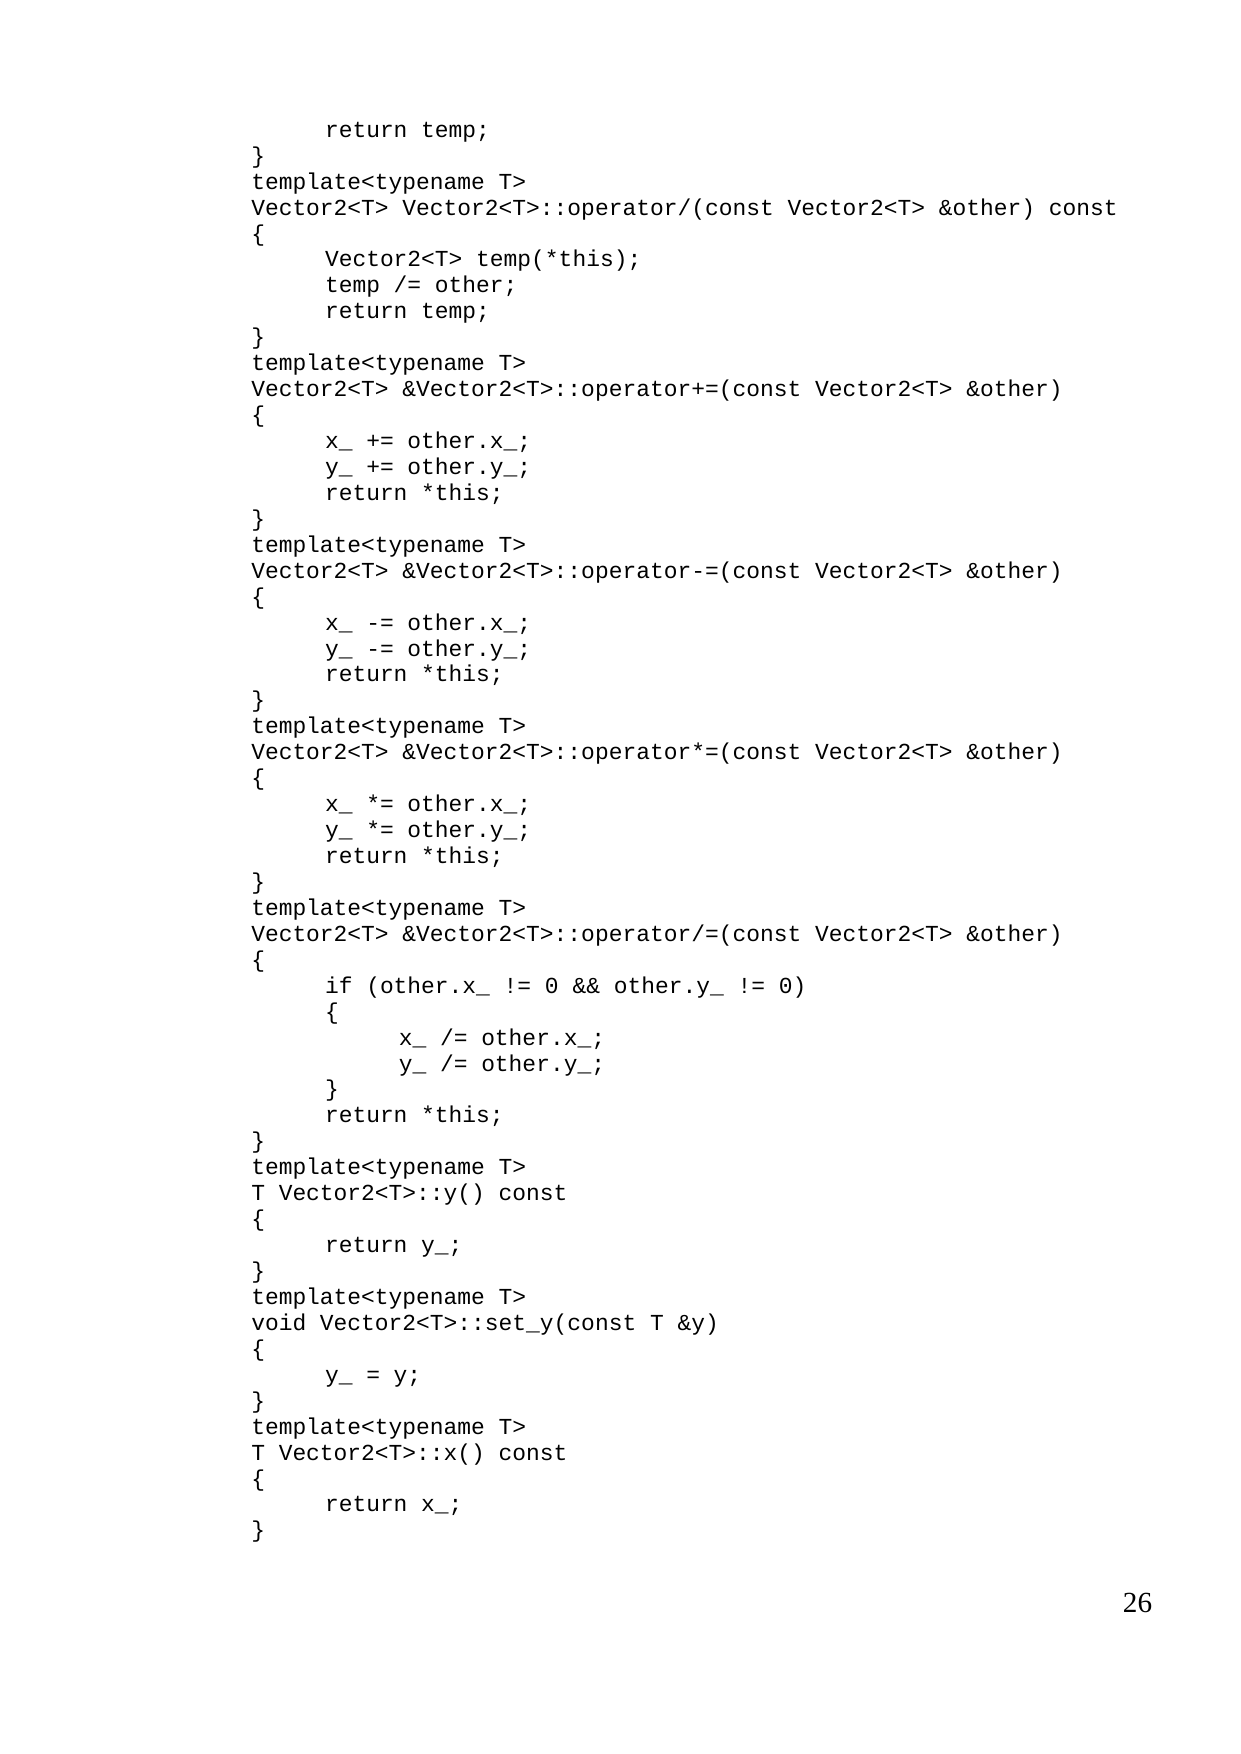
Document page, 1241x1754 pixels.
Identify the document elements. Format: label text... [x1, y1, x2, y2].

text template<typename T> [177, 715, 1152, 741]
text return *this; [177, 481, 1152, 507]
text y_ = y; [177, 1363, 1152, 1389]
text return *this; [177, 1104, 1152, 1130]
text template<typename T> [177, 170, 1152, 196]
text { [177, 403, 1152, 429]
text return *this; [177, 844, 1152, 870]
text template<typename T> [177, 1415, 1152, 1441]
text return temp; [177, 118, 1152, 144]
text Vector2<T> &Vector2<T>::operator/=(const Vector2<T> &other) [177, 922, 1152, 948]
text } [177, 1078, 1152, 1104]
text x_ /= other.x_; [177, 1026, 1152, 1052]
text Vector2<T> &Vector2<T>::operator-=(const Vector2<T> &other) [177, 559, 1152, 585]
text x_ *= other.x_; [177, 792, 1152, 818]
text } [177, 870, 1152, 896]
text return *this; [177, 663, 1152, 689]
text T Vector2<T>::y() const [177, 1182, 1152, 1207]
text { [177, 1337, 1152, 1363]
text x_ += other.x_; [177, 429, 1152, 455]
text { [177, 585, 1152, 611]
text Vector2<T> &Vector2<T>::operator*=(const Vector2<T> &other) [177, 741, 1152, 767]
text return y_; [177, 1233, 1152, 1259]
text T Vector2<T>::x() const [177, 1441, 1152, 1467]
text return x_; [177, 1493, 1152, 1519]
text { [177, 1000, 1152, 1026]
text Vector2<T> &Vector2<T>::operator+=(const Vector2<T> &other) [177, 377, 1152, 403]
text } [177, 144, 1152, 170]
text Vector2<T> temp(*this); [177, 248, 1152, 274]
text if (other.x_ != 0 && other.y_ != 0) [177, 974, 1152, 1000]
text } [177, 1130, 1152, 1156]
text } [177, 1389, 1152, 1415]
text x_ -= other.x_; [177, 611, 1152, 637]
text Vector2<T> Vector2<T>::operator/(const Vector2<T> &other) const [177, 196, 1152, 222]
text } [177, 326, 1152, 352]
text { [177, 948, 1152, 974]
text template<typename T> [177, 352, 1152, 377]
text } [177, 1519, 1152, 1545]
text { [177, 1467, 1152, 1493]
text return temp; [177, 300, 1152, 326]
text y_ += other.y_; [177, 455, 1152, 481]
text template<typename T> [177, 533, 1152, 559]
text y_ -= other.y_; [177, 637, 1152, 663]
text temp /= other; [177, 274, 1152, 300]
text { [177, 222, 1152, 248]
text void Vector2<T>::set_y(const T &y) [177, 1311, 1152, 1337]
text } [177, 507, 1152, 533]
text { [177, 1207, 1152, 1233]
text template<typename T> [177, 896, 1152, 922]
text { [177, 767, 1152, 792]
text y_ /= other.y_; [177, 1052, 1152, 1078]
text } [177, 1259, 1152, 1285]
text template<typename T> [177, 1285, 1152, 1311]
text y_ *= other.y_; [177, 818, 1152, 844]
text } [177, 689, 1152, 715]
text template<typename T> [177, 1156, 1152, 1182]
